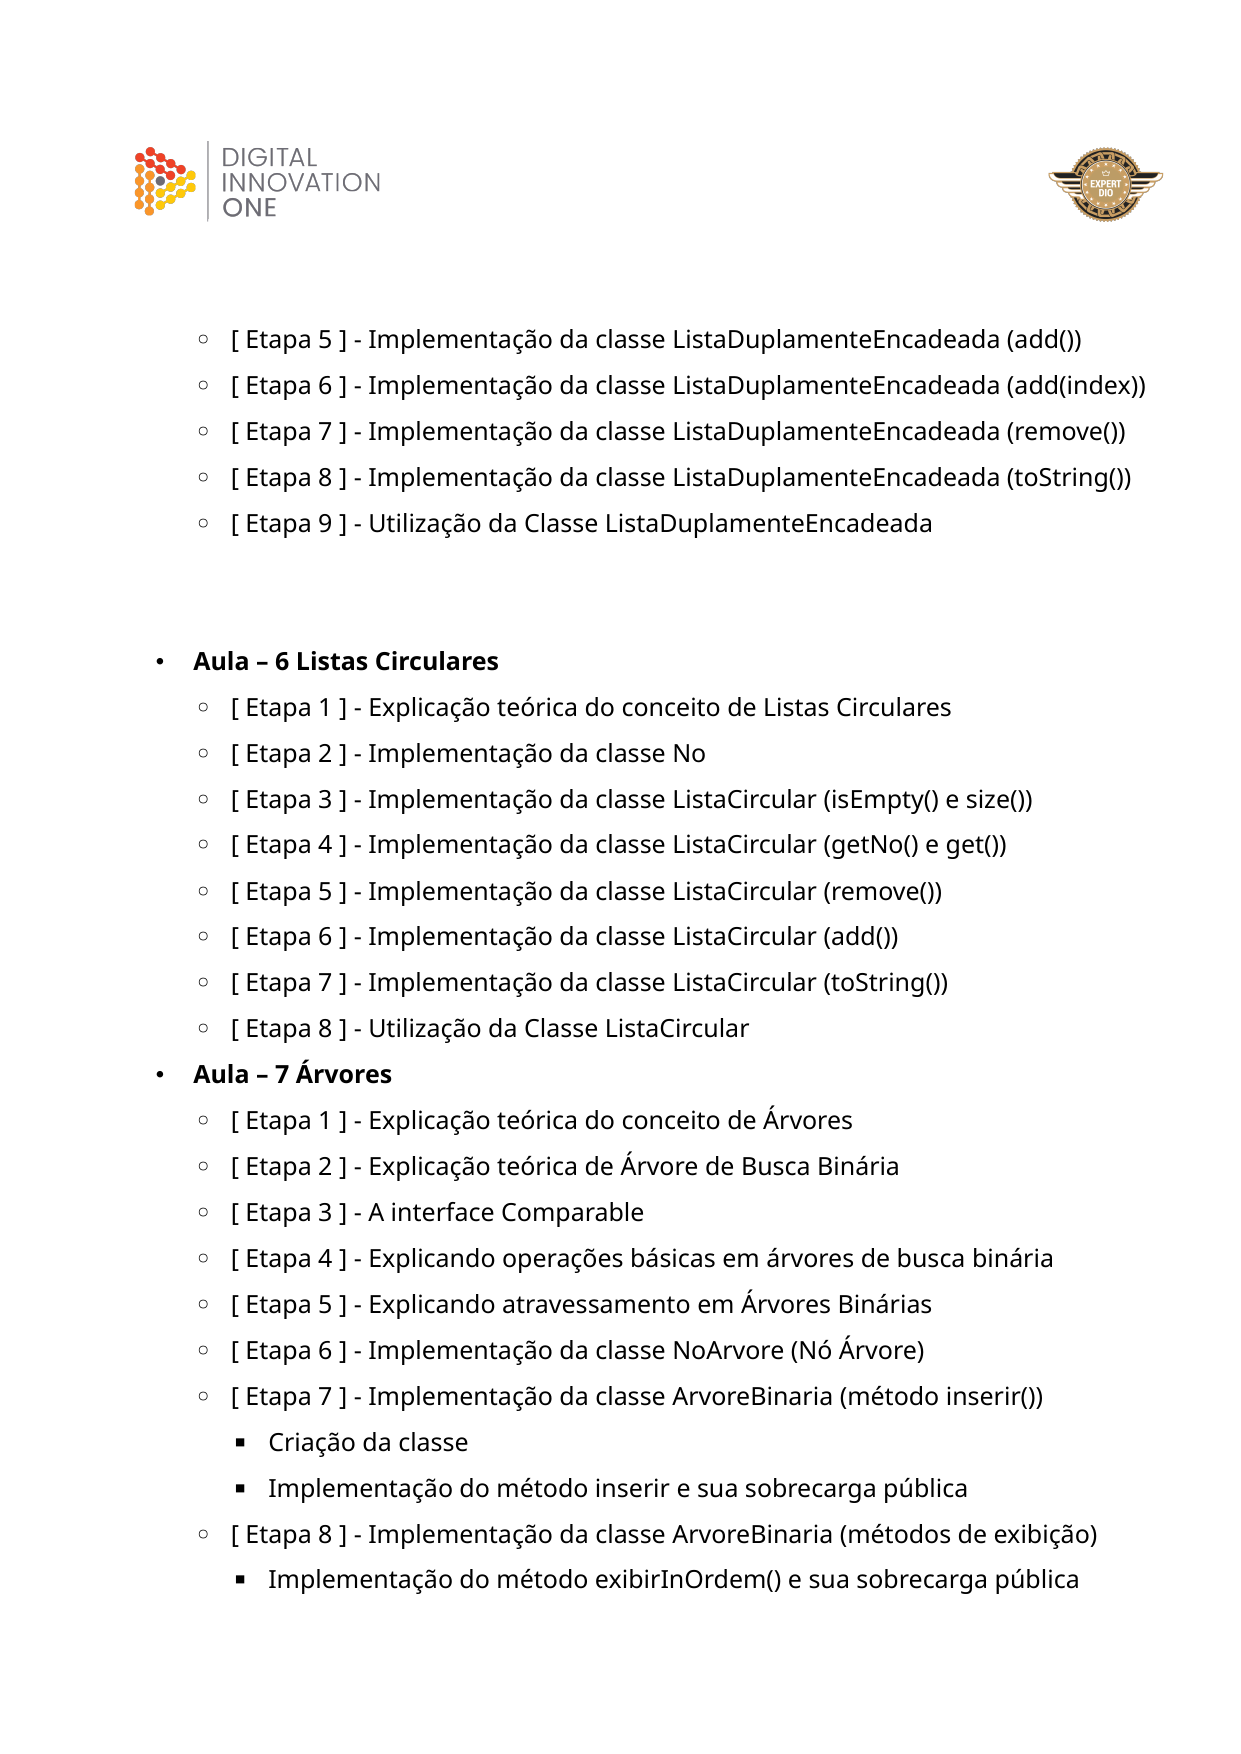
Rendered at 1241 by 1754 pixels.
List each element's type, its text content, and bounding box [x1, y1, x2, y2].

list Implementação do método inserir e sua sobrecarga pública [231, 1470, 1187, 1504]
list Aula – 6 Listas Circulares [156, 643, 1187, 677]
list [ Etapa 8 ] - Utilização da Classe ListaCircular [193, 1011, 1187, 1045]
list [ Etapa 7 ] - Implementação da classe ArvoreBinaria (método inserir()) [193, 1378, 1187, 1412]
list [ Etapa 4 ] - Explicando operações básicas em árvores de busca binária [193, 1241, 1187, 1275]
list [ Etapa 5 ] - Implementação da classe ListaCircular (remove()) [193, 873, 1187, 907]
list [ Etapa 5 ] - Implementação da classe ListaDuplamenteEncadeada (add()) [193, 322, 1187, 356]
list [ Etapa 6 ] - Implementação da classe ListaCircular (add()) [193, 919, 1187, 953]
list [ Etapa 1 ] - Explicação teórica do conceito de Árvores [193, 1103, 1187, 1137]
list [ Etapa 8 ] - Implementação da classe ListaDuplamenteEncadeada (toString()) [193, 460, 1187, 494]
list Implementação do método exibirInOrdem() e sua sobrecarga pública [231, 1562, 1187, 1596]
list [ Etapa 2 ] - Explicação teórica de Árvore de Busca Binária [193, 1149, 1187, 1183]
list Aula – 7 Árvores [156, 1057, 1187, 1091]
list [ Etapa 2 ] - Implementação da classe No [193, 735, 1187, 769]
list [ Etapa 7 ] - Implementação da classe ListaDuplamenteEncadeada (remove()) [193, 414, 1187, 448]
list [ Etapa 3 ] - A interface Comparable [193, 1195, 1187, 1229]
list [ Etapa 1 ] - Explicação teórica do conceito de Listas Circulares [193, 689, 1187, 723]
list [ Etapa 3 ] - Implementação da classe ListaCircular (isEmpty() e size()) [193, 781, 1187, 815]
list [ Etapa 7 ] - Implementação da classe ListaCircular (toString()) [193, 965, 1187, 999]
list [ Etapa 6 ] - Implementação da classe ListaDuplamenteEncadeada (add(index)) [193, 368, 1187, 402]
list [ Etapa 6 ] - Implementação da classe NoArvore (Nó Árvore) [193, 1332, 1187, 1367]
list [ Etapa 4 ] - Implementação da classe ListaCircular (getNo() e get()) [193, 827, 1187, 861]
picture [118, 132, 397, 230]
list [ Etapa 9 ] - Utilização da Classe ListaDuplamenteEncadeada [193, 506, 1187, 540]
list [ Etapa 5 ] - Explicando atravessamento em Árvores Binárias [193, 1287, 1187, 1321]
list [ Etapa 8 ] - Implementação da classe ArvoreBinaria (métodos de exibição) [193, 1516, 1187, 1550]
list Criação da classe [231, 1424, 1187, 1458]
picture [1047, 126, 1165, 244]
